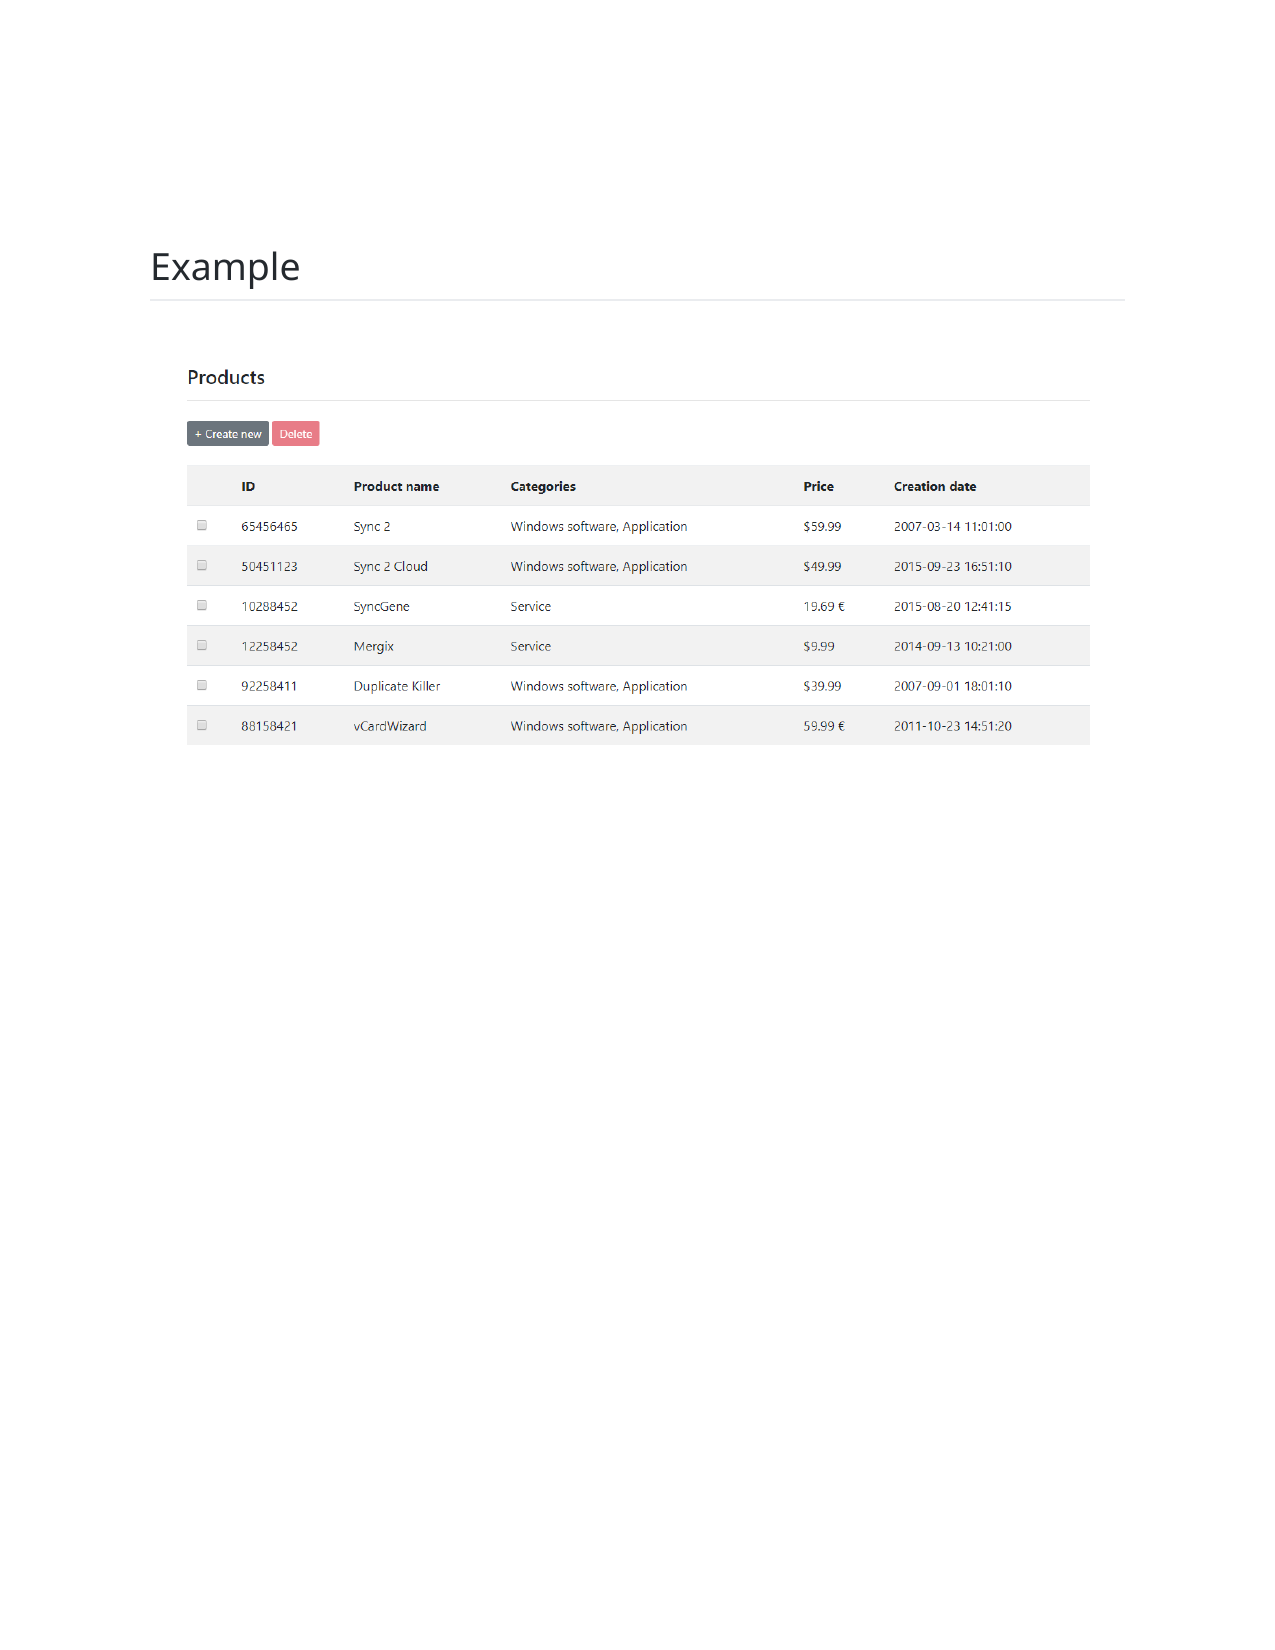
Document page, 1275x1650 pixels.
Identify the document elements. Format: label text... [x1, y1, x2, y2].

subtitle Example [150, 240, 1125, 299]
